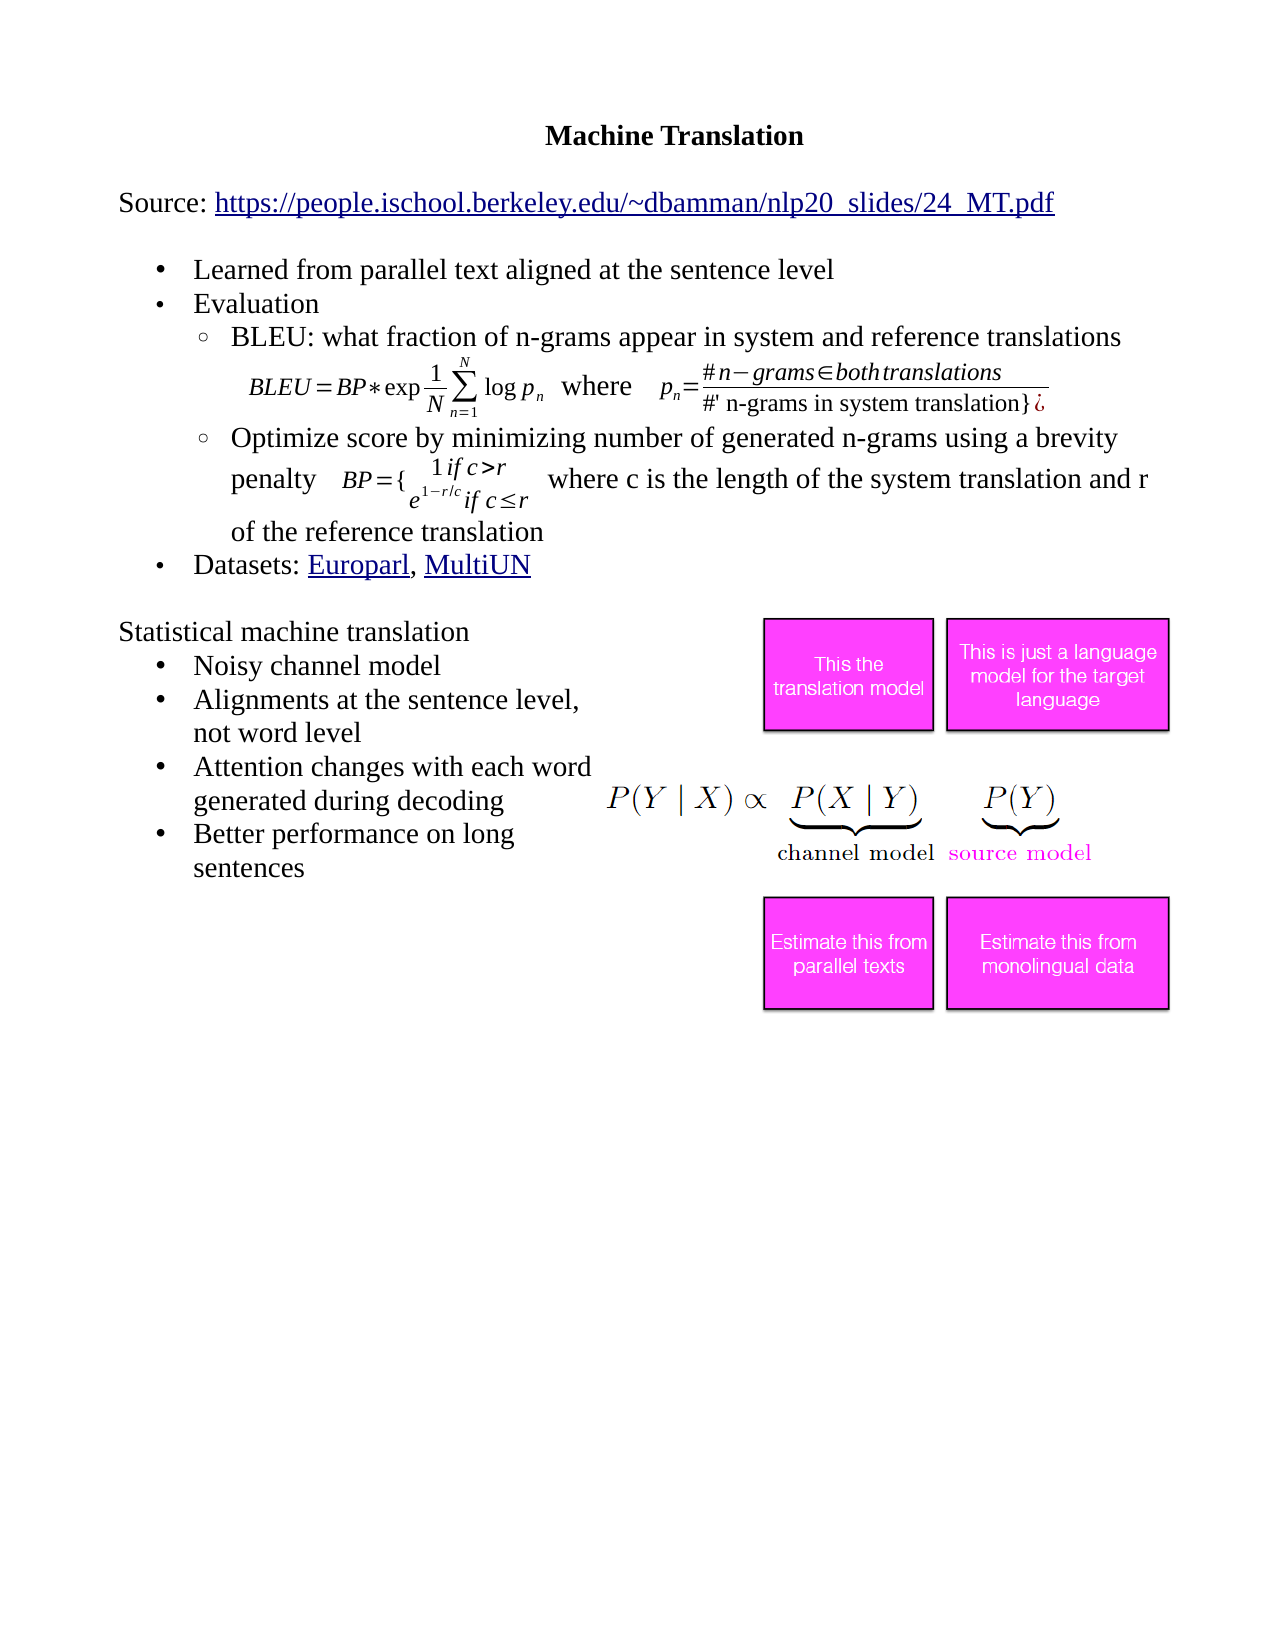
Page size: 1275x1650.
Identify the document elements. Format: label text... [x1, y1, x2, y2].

text Source: https://people.ischool.berkeley.edu/~dbamman/nlp20_slides/24_MT.pdf [118, 185, 1157, 219]
text Statistical machine translation [118, 614, 1157, 648]
list Learned from parallel text aligned at the sentence level [156, 252, 1157, 286]
list Better performance on long sentences [156, 816, 601, 883]
list BLEU: what fraction of n-grams appear in system and reference translations where [193, 319, 1157, 420]
list Datasets: Europarl, MultiUN [156, 547, 1157, 581]
list Attention changes with each word generated during decoding [156, 749, 601, 816]
list Alignments at the sentence level, not word level [156, 682, 601, 749]
picture [601, 615, 1174, 1019]
list Optimize score by minimizing number of generated n-grams using a brevity penalty where c is the length of the system translation and r of the reference translation [193, 420, 1157, 547]
list Noisy channel model [156, 648, 601, 682]
text Machine Translation [118, 118, 1157, 152]
list Evaluation [156, 286, 1157, 319]
